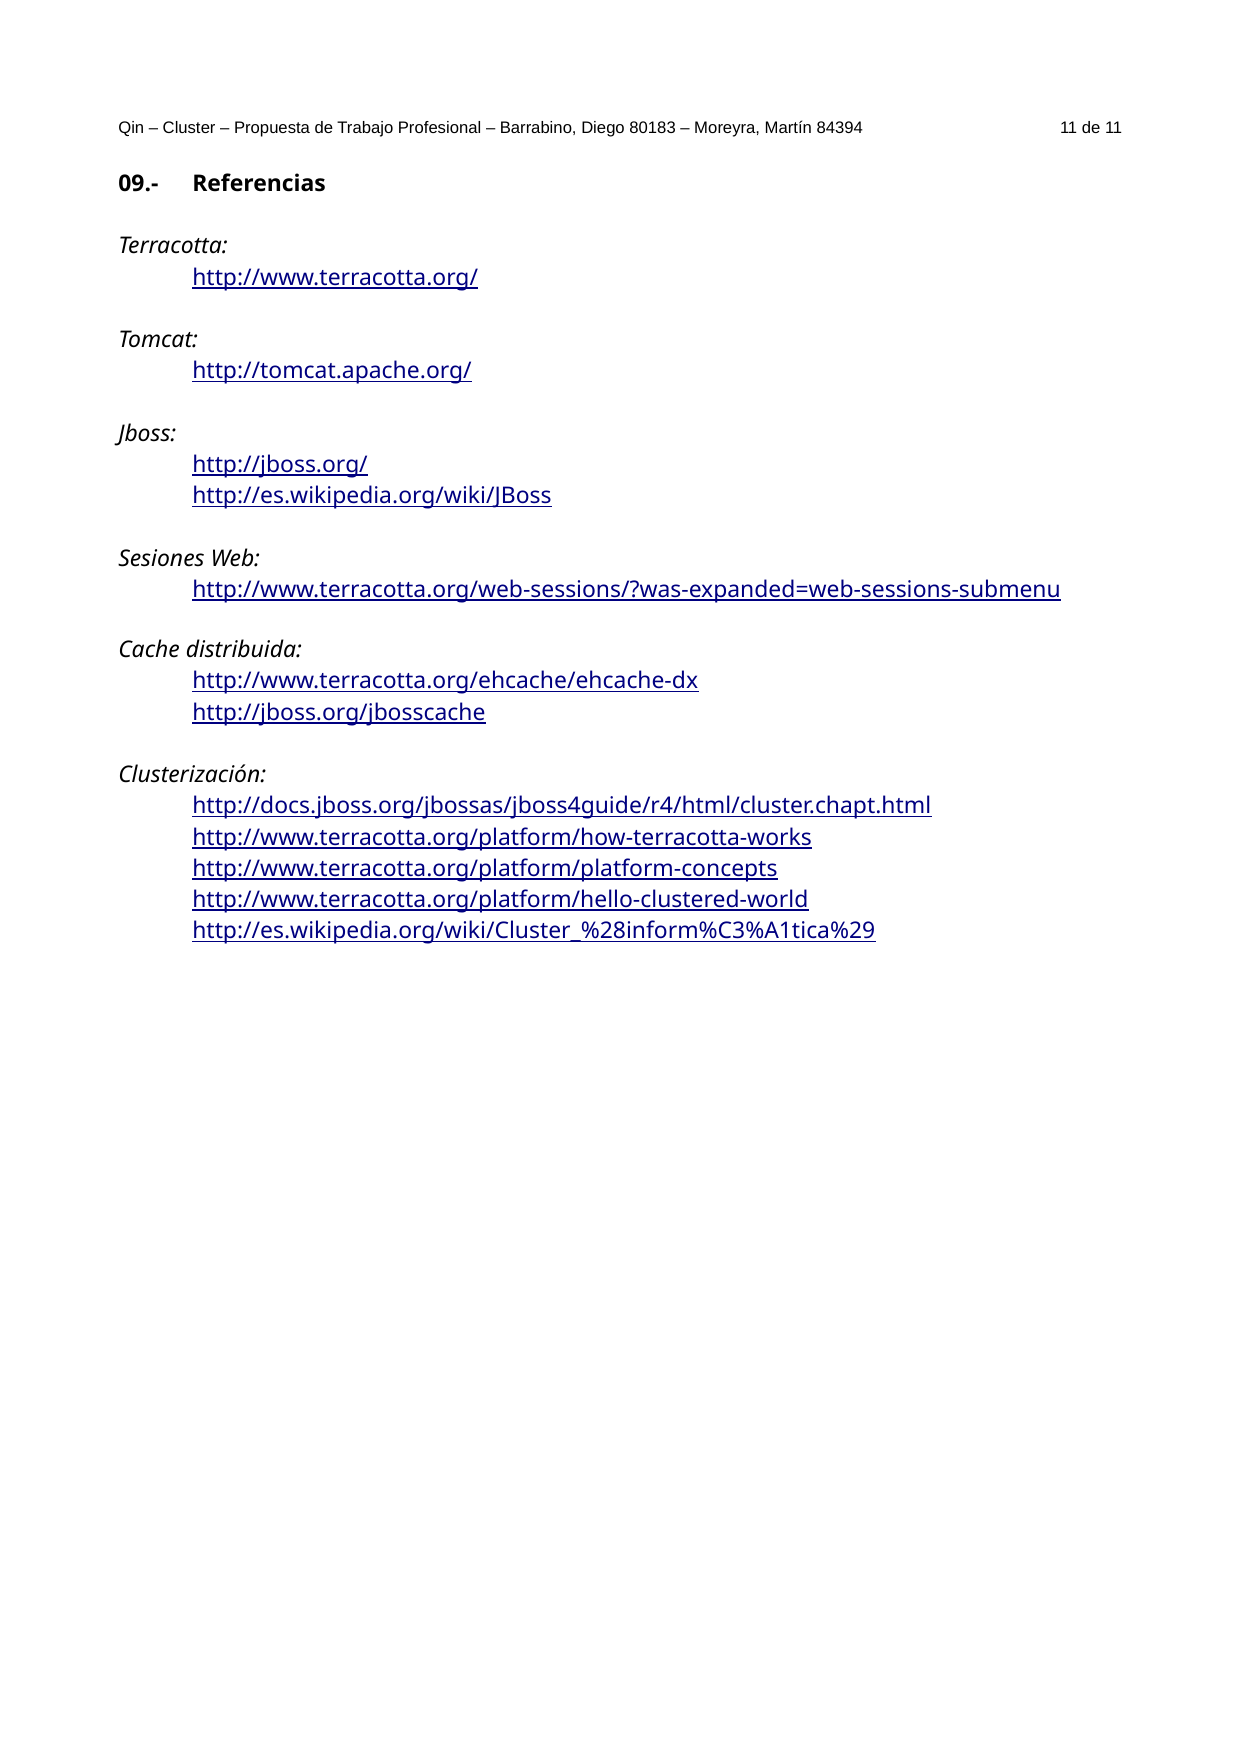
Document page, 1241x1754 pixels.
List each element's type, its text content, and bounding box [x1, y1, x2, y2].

text http://www.terracotta.org/ehcache/ehcache-dx http://jboss.org/jbosscache [118, 664, 1122, 727]
text http://www.terracotta.org/web-sessions/?was-expanded=web-sessions-submenu [118, 573, 1122, 633]
text Tomcat: [118, 323, 1122, 354]
text http://es.wikipedia.org/wiki/JBoss [118, 479, 1122, 511]
text Jboss: [118, 417, 1122, 448]
text 09.- Referencias [118, 167, 1122, 198]
text http://jboss.org/ [118, 448, 1122, 479]
text Sesiones Web: [118, 542, 1122, 573]
text http://docs.jboss.org/jbossas/jboss4guide/r4/html/cluster.chapt.html [118, 789, 1122, 821]
text http://es.wikipedia.org/wiki/Cluster_%28inform%C3%A1tica%29 [118, 914, 1122, 946]
text http://www.terracotta.org/platform/how-terracotta-works http://www.terracotta.org/platform/platform-concepts http://www.terracotta.org/platform/hello-clustered-world [118, 821, 1122, 914]
text Terracotta: [118, 229, 1122, 261]
text Cache distribuida: [118, 633, 1122, 664]
text Clusterización: [118, 758, 1122, 789]
text http://tomcat.apache.org/ [118, 354, 1122, 386]
text http://www.terracotta.org/ [118, 261, 1122, 292]
